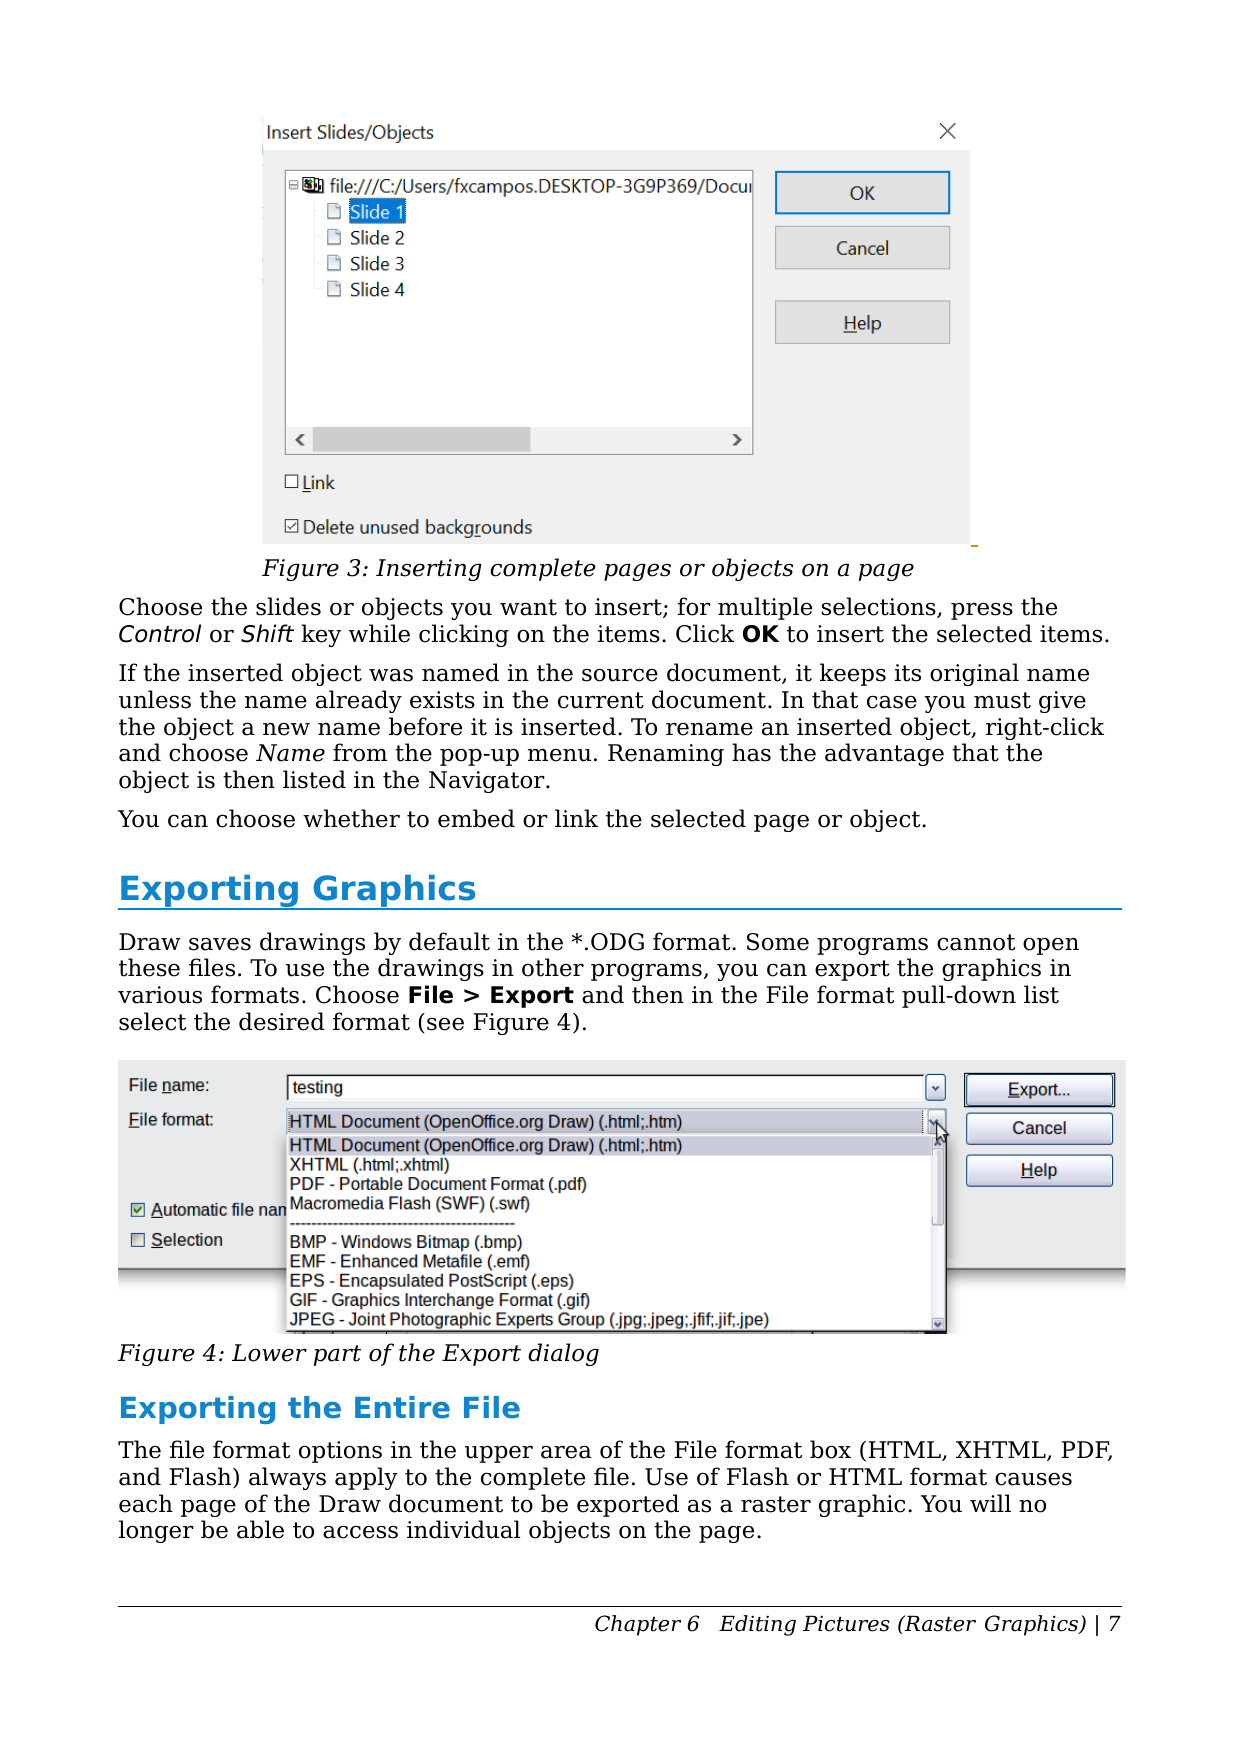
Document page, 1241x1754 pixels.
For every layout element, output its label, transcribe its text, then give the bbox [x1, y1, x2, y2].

text Choose the slides or objects you want to insert; for multiple selections, press the Control or Shift key while clicking on the items. Click OK to insert the selected items. [118, 594, 1122, 648]
list Figure 3: Inserting complete pages or objects on a page [262, 555, 978, 582]
picture [118, 1060, 1126, 1334]
text If the inserted object was named in the source document, it keeps its original name unless the name already exists in the current document. In that case you must give the object a new name before it is inserted. To rename an inserted object, right-click and choose Name from the pop-up menu. Renaming has the advantage that the object is then listed in the Navigator. [118, 660, 1122, 794]
picture [262, 118, 971, 544]
text The file format options in the upper area of the File format box (HTML, XHTML, PDF, and Flash) always apply to the complete file. Use of Flash or HTML format causes each page of the Draw document to be exported as a raster graphic. You will no longer be able to access individual objects on the page. [118, 1437, 1122, 1544]
list You can choose whether to embed or link the selected page or object. [118, 806, 1122, 833]
subtitle Exporting Graphics [118, 869, 1122, 908]
text Figure 4: Lower part of the Export dialog [118, 1340, 1126, 1367]
text Draw saves drawings by default in the *.ODG format. Some programs cannot open these files. To use the drawings in other programs, you can export the graphics in various formats. Choose File > Export and then in the File format pull-down list select the desired format (see Figure 4). [118, 929, 1122, 1036]
subtitle Exporting the Entire File [118, 1391, 1122, 1425]
